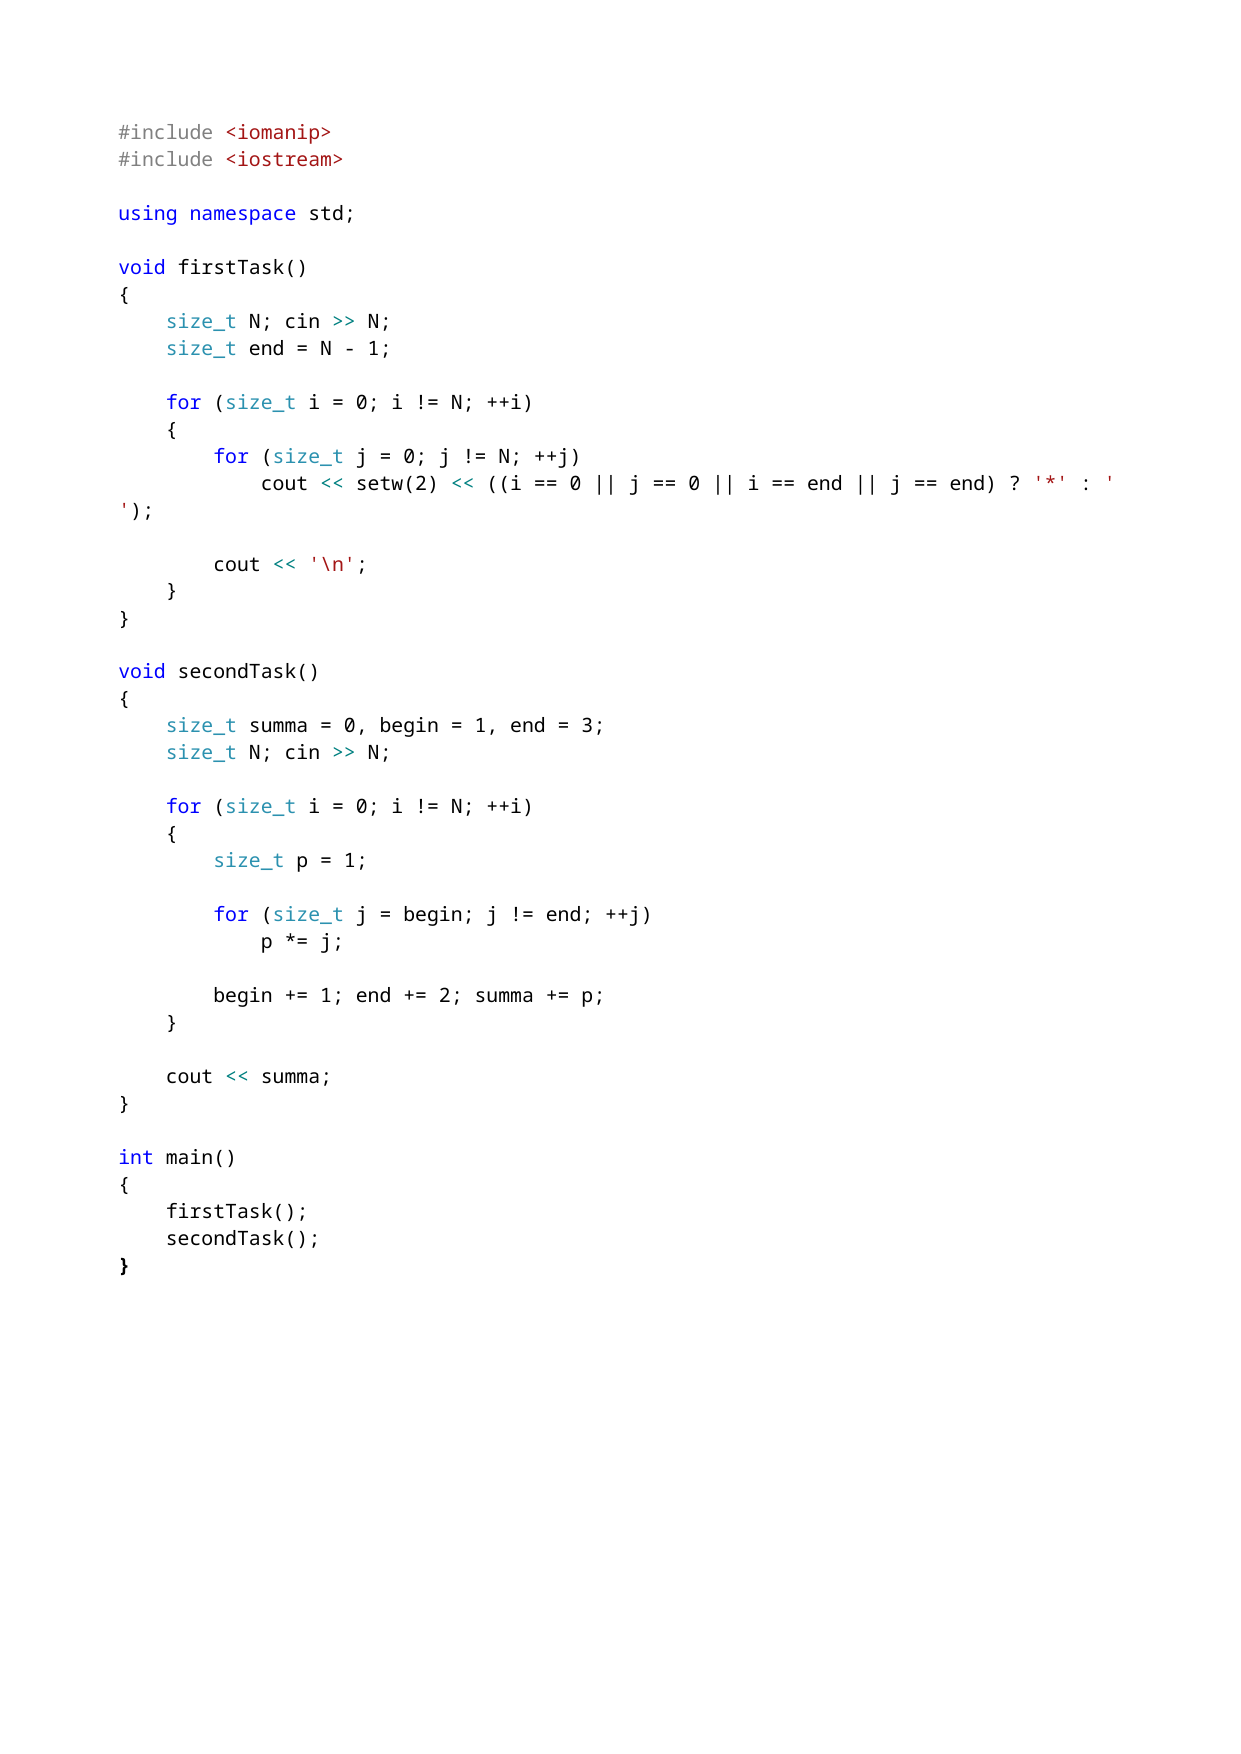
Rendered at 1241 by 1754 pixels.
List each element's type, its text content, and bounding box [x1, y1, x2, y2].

text } [118, 1008, 1122, 1035]
text int main() [118, 1143, 1122, 1170]
text size_t end = N - 1; [118, 334, 1122, 361]
text #include <iomanip> [118, 118, 1122, 145]
text using namespace std; [118, 199, 1122, 226]
text for (size_t i = 0; i != N; ++i) [118, 793, 1122, 819]
text size_t summa = 0, begin = 1, end = 3; [118, 712, 1122, 739]
text } [118, 604, 1122, 631]
text { [118, 1170, 1122, 1197]
text for (size_t j = 0; j != N; ++j) [118, 442, 1122, 469]
text #include <iostream> [118, 145, 1122, 172]
text for (size_t i = 0; i != N; ++i) [118, 388, 1122, 415]
text cout << '\n'; [118, 550, 1122, 577]
text for (size_t j = begin; j != end; ++j) [118, 901, 1122, 927]
text cout << setw(2) << ((i == 0 || j == 0 || i == end || j == end) ? '*' : ' '); [118, 469, 1122, 523]
text { [118, 415, 1122, 442]
text size_t N; cin >> N; [118, 739, 1122, 766]
text { [118, 280, 1122, 307]
text } [118, 1089, 1122, 1116]
text void firstTask() [118, 253, 1122, 280]
text size_t N; cin >> N; [118, 307, 1122, 334]
text { [118, 685, 1122, 712]
text { [118, 819, 1122, 847]
text size_t p = 1; [118, 847, 1122, 873]
text p *= j; [118, 927, 1122, 954]
text secondTask(); [118, 1224, 1122, 1251]
text void secondTask() [118, 658, 1122, 685]
text } [118, 1251, 1122, 1278]
text } [118, 577, 1122, 604]
text cout << summa; [118, 1062, 1122, 1089]
text firstTask(); [118, 1197, 1122, 1224]
text begin += 1; end += 2; summa += p; [118, 981, 1122, 1008]
